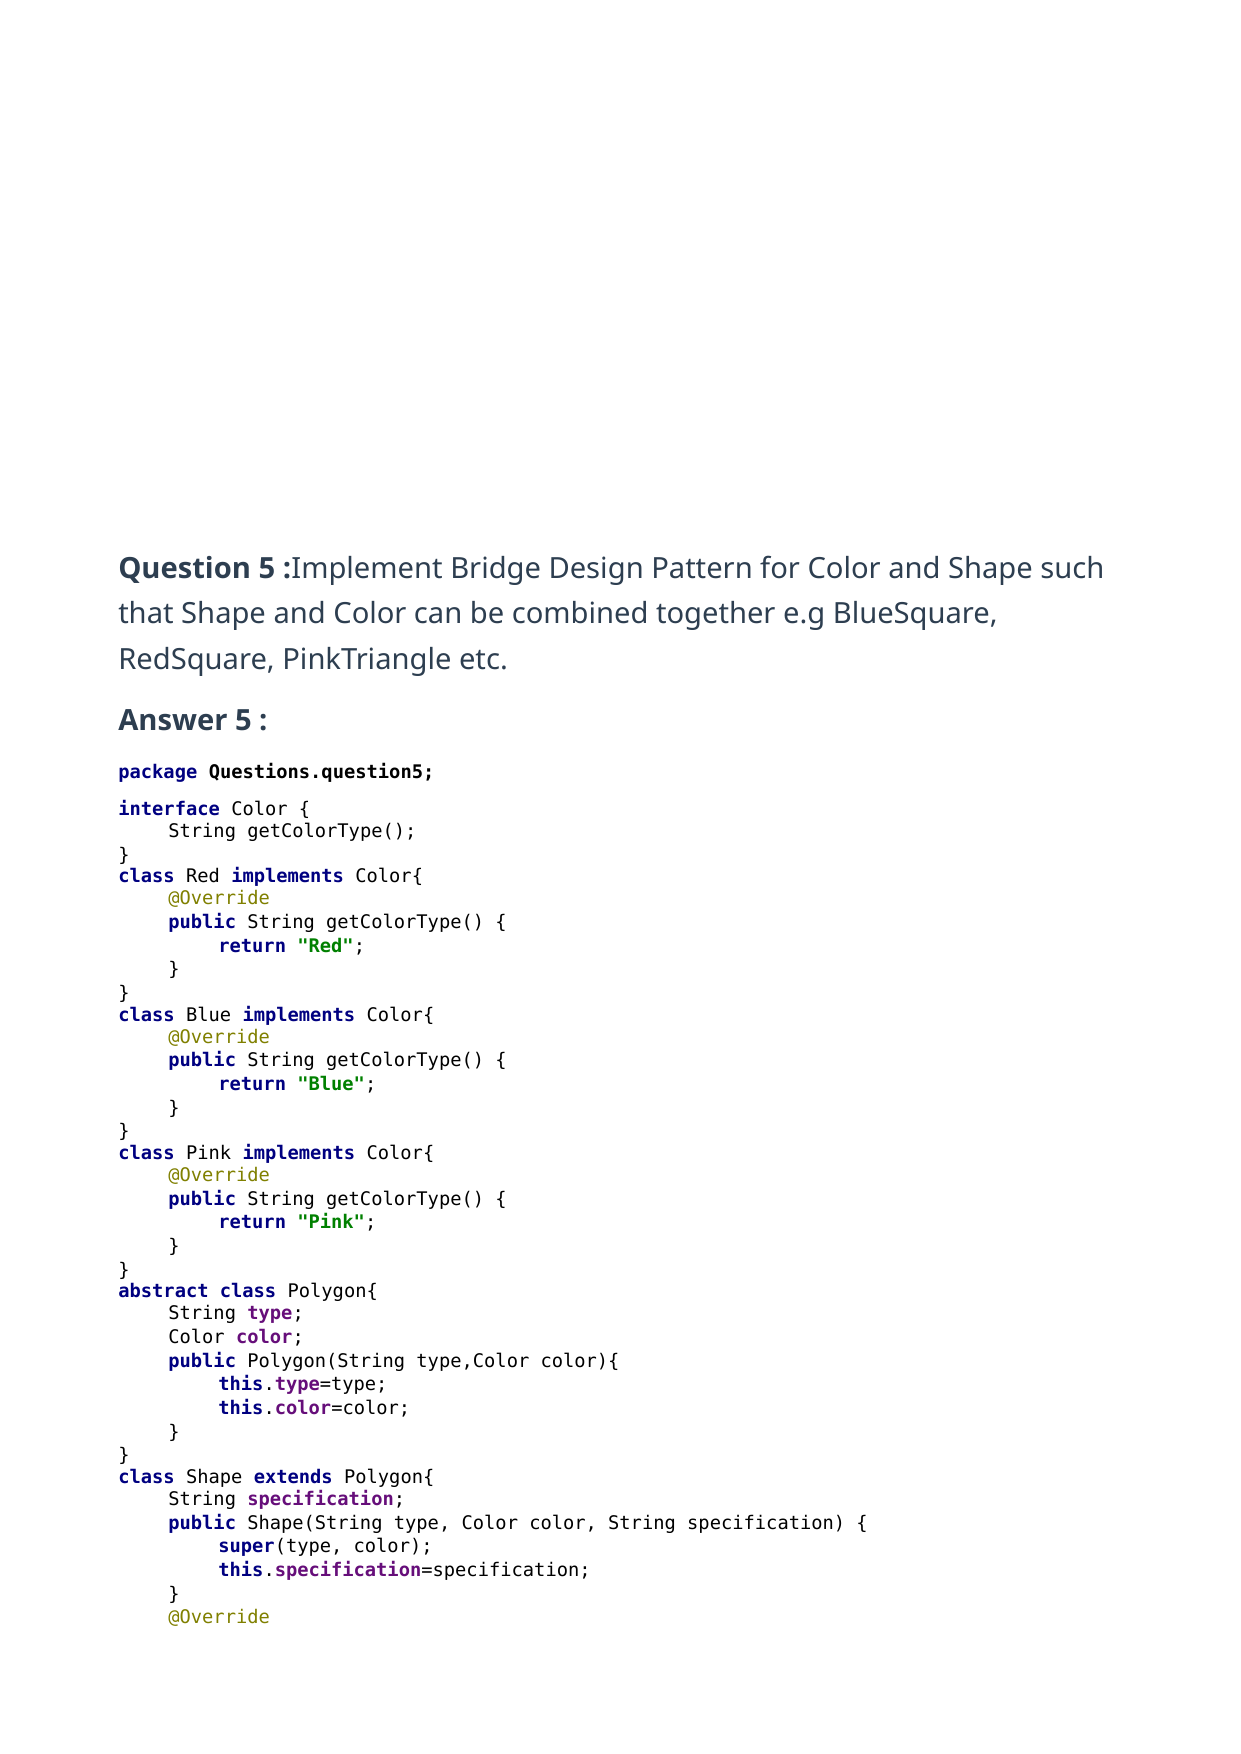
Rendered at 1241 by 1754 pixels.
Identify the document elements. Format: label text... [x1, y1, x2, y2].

text return "Red"; [118, 935, 1122, 958]
text return "Blue"; [118, 1073, 1122, 1097]
text class Red implements Color{ [118, 866, 1122, 887]
text interface Color { [118, 798, 1122, 820]
text this.type=type; [118, 1373, 1122, 1397]
text String getColorType(); [118, 820, 1122, 844]
text class Pink implements Color{ [118, 1142, 1122, 1164]
text } [118, 958, 1122, 982]
text String type; [118, 1302, 1122, 1326]
text public String getColorType() { [118, 1049, 1122, 1073]
text @Override [118, 1164, 1122, 1188]
text Answer 5 : [118, 699, 1122, 739]
text this.specification=specification; [118, 1559, 1122, 1583]
text Color color; [118, 1326, 1122, 1350]
text public String getColorType() { [118, 911, 1122, 935]
text } [118, 1235, 1122, 1259]
text public Polygon(String type,Color color){ [118, 1350, 1122, 1373]
text abstract class Polygon{ [118, 1281, 1122, 1302]
text @Override [118, 1606, 1122, 1630]
text public String getColorType() { [118, 1188, 1122, 1211]
text this.color=color; [118, 1397, 1122, 1421]
text } [118, 1259, 1122, 1281]
text } [118, 1097, 1122, 1120]
text } [118, 844, 1122, 866]
text super(type, color); [118, 1535, 1122, 1559]
text class Blue implements Color{ [118, 1004, 1122, 1026]
text String specification; [118, 1488, 1122, 1512]
text } [118, 1421, 1122, 1444]
text } [118, 1583, 1122, 1606]
text public Shape(String type, Color color, String specification) { [118, 1512, 1122, 1535]
text } [118, 982, 1122, 1004]
text package Questions.question5; [118, 761, 1122, 782]
text return "Pink"; [118, 1211, 1122, 1235]
text Question 5 :Implement Bridge Design Pattern for Color and Shape such that Shape and Color can be combined together e.g BlueSquare, RedSquare, PinkTriangle etc. [118, 547, 1122, 678]
text } [118, 1120, 1122, 1142]
text @Override [118, 887, 1122, 911]
text class Shape extends Polygon{ [118, 1466, 1122, 1488]
text } [118, 1444, 1122, 1466]
text @Override [118, 1026, 1122, 1049]
